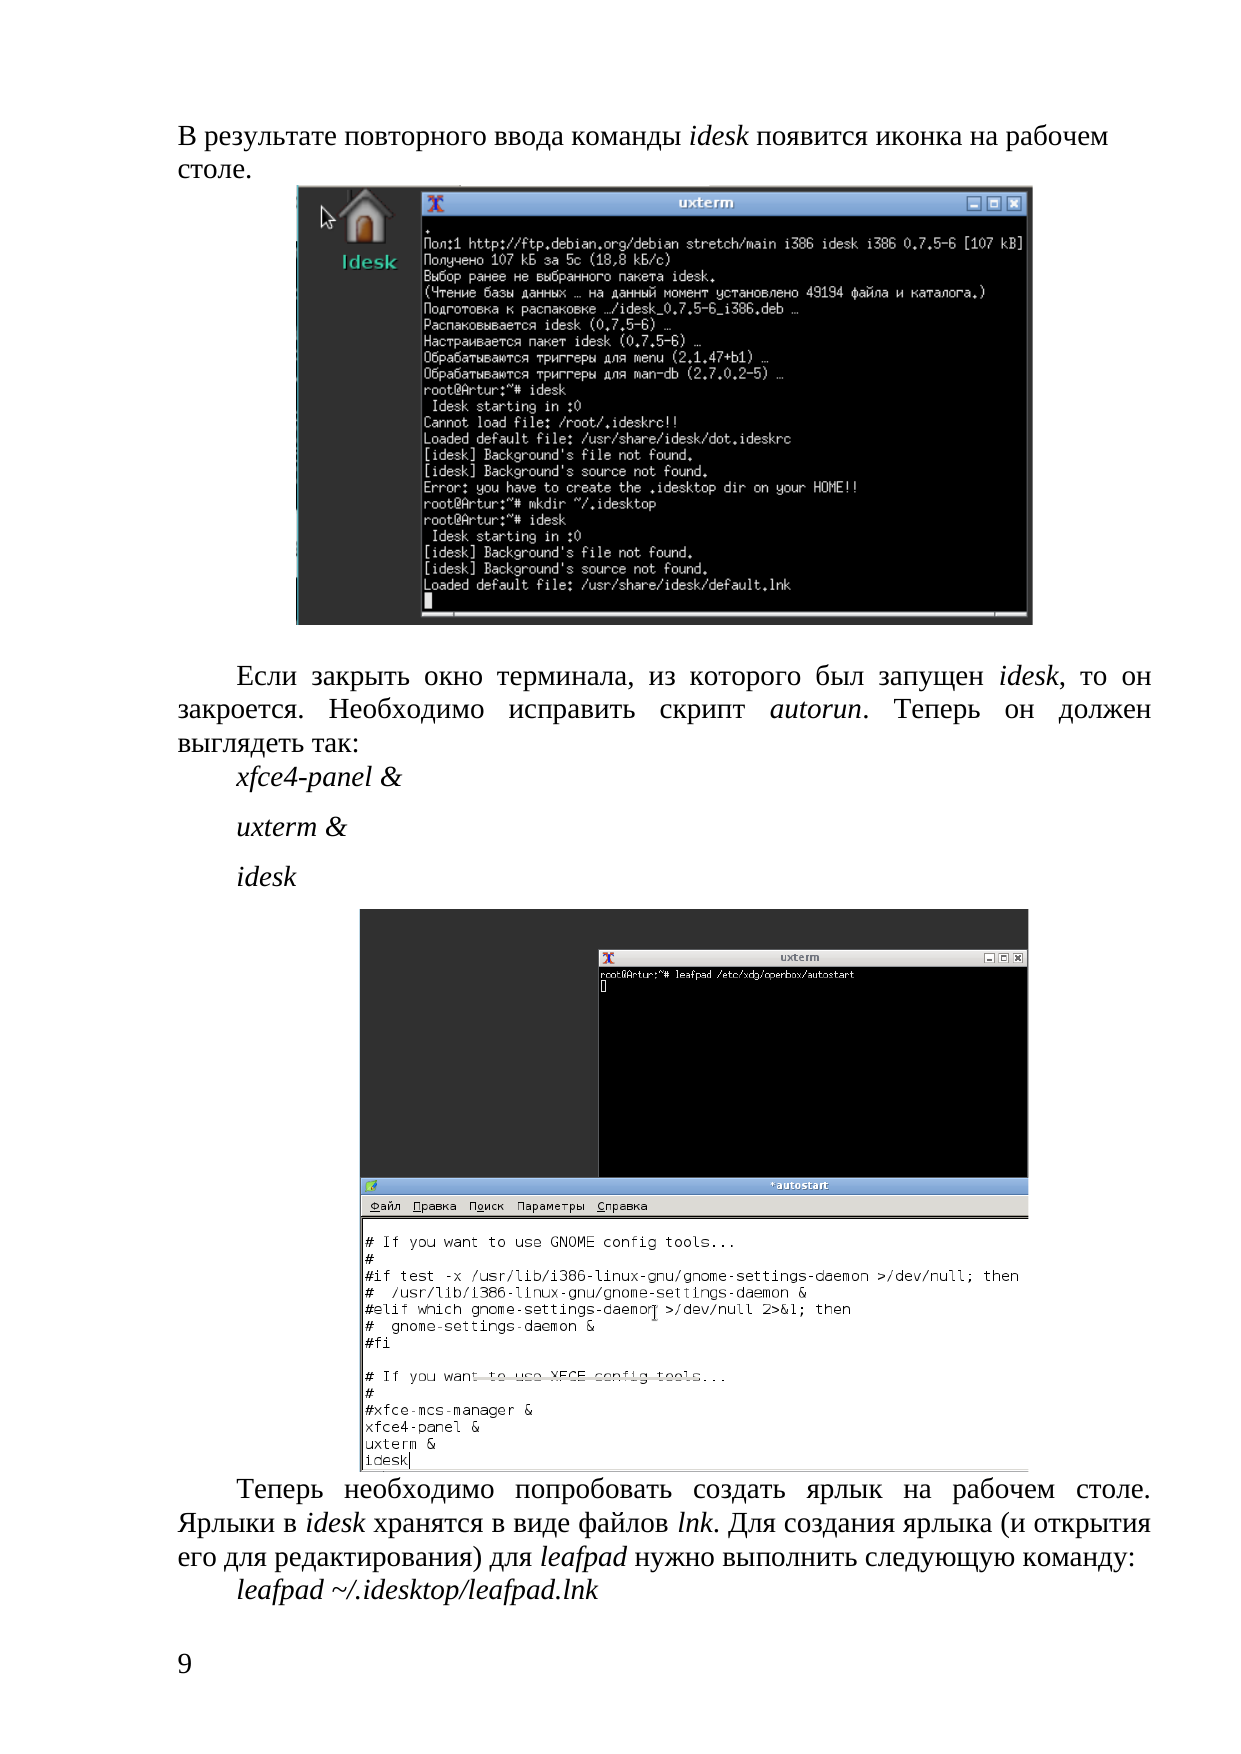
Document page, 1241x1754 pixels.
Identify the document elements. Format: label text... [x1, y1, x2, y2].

text idesk [177, 859, 1152, 893]
picture [359, 909, 1029, 1472]
text Теперь необходимо попробовать создать ярлык на рабочем столе. Ярлыки в idesk хранятся в виде файлов lnk. Для создания ярлыка (и открытия его для редактирования) для leafpad нужно выполнить следующую команду: [177, 1472, 1152, 1572]
text uxterm & [177, 809, 1152, 843]
picture [296, 185, 1033, 625]
text Если закрыть окно терминала, из которого был запущен idesk, то он закроется. Необходимо исправить скрипт autorun. Теперь он должен выглядеть так: [177, 658, 1152, 759]
text В результате повторного ввода команды idesk появится иконка на рабочем столе. [177, 118, 1152, 185]
text xfce4-panel & [177, 759, 1152, 792]
text leafpad ~/.idesktop/leafpad.lnk [177, 1572, 1152, 1606]
